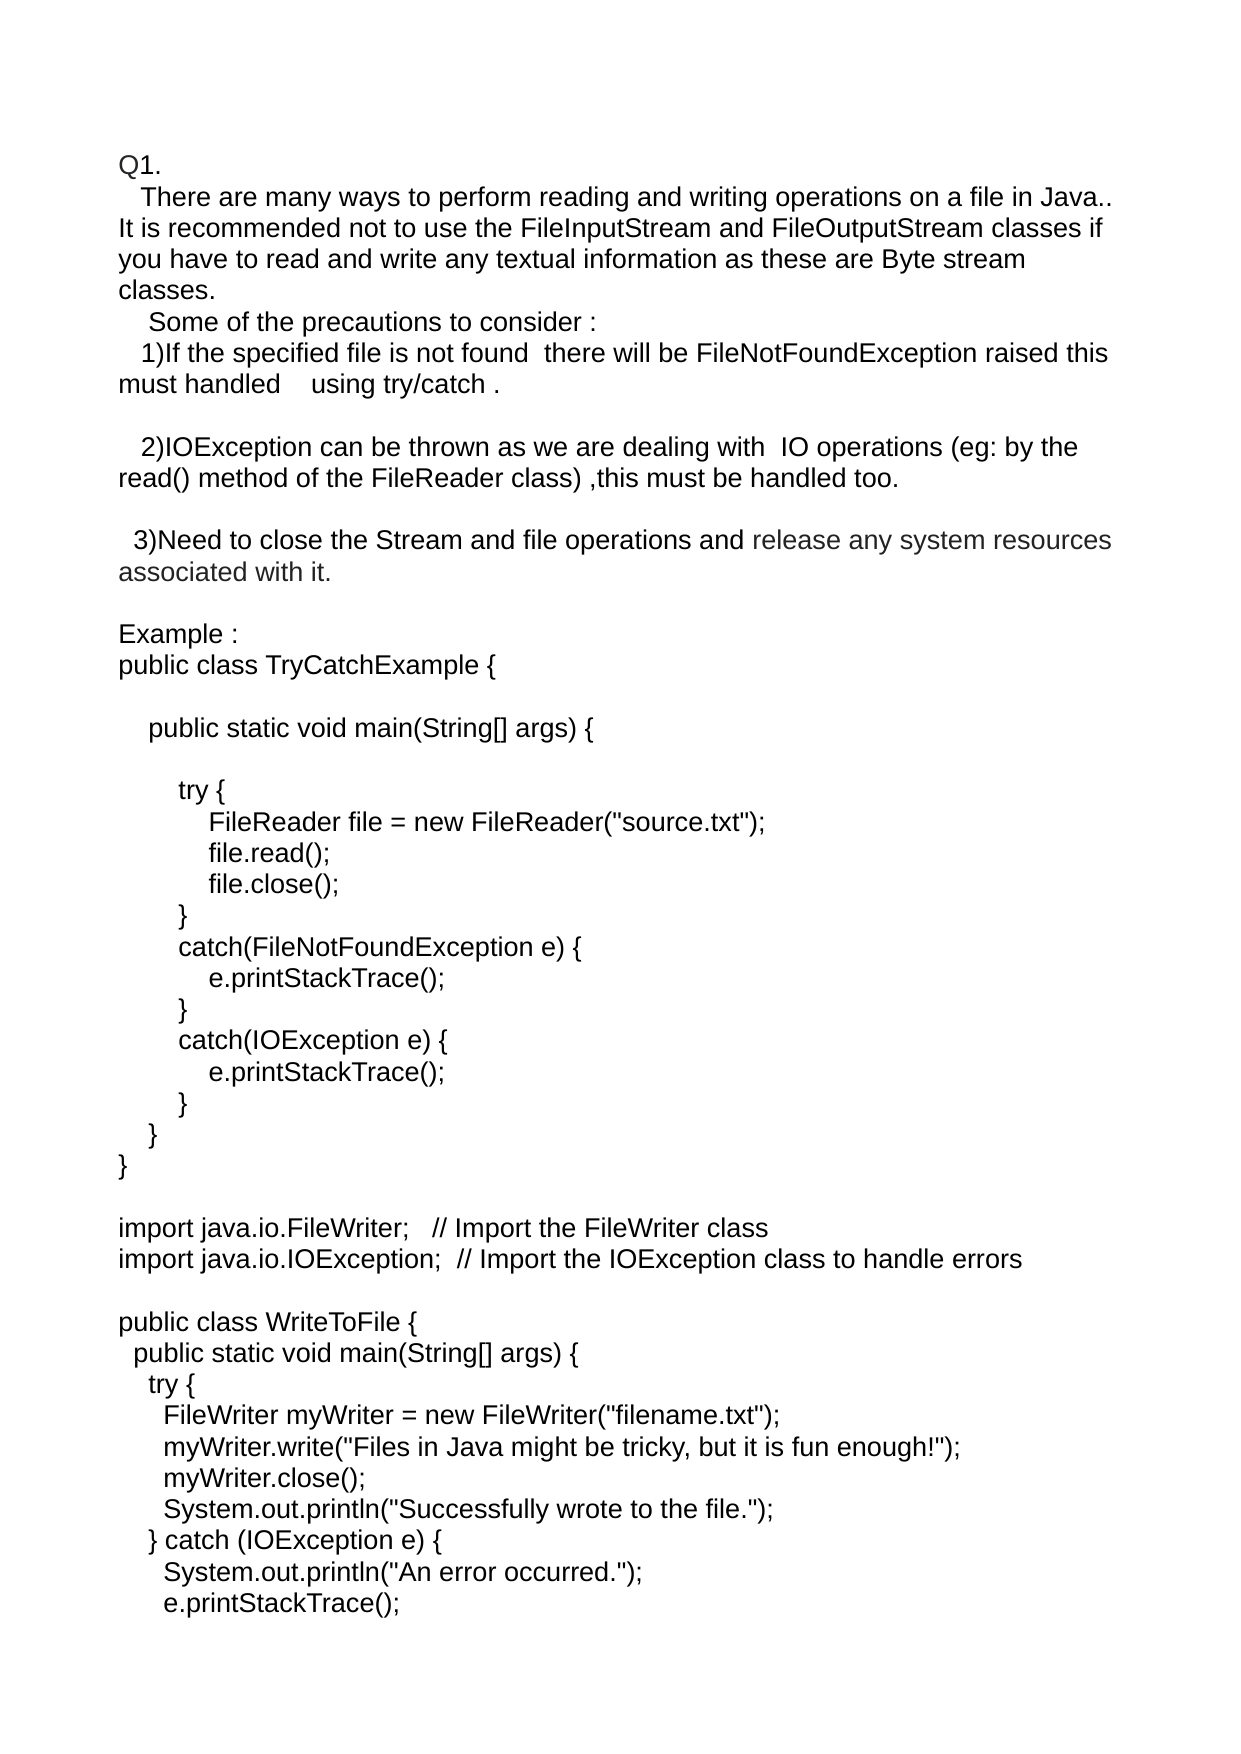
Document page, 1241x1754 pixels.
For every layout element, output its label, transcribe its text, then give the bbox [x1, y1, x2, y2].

text public class WriteToFile { [118, 1306, 1122, 1337]
text e.printStackTrace(); [118, 1056, 1122, 1087]
text file.close(); [118, 868, 1122, 899]
text Example : [118, 618, 1122, 649]
text FileReader file = new FileReader("source.txt"); [118, 806, 1122, 837]
text e.printStackTrace(); [118, 1587, 1122, 1618]
text catch(IOException e) { [118, 1024, 1122, 1056]
text } [118, 1087, 1122, 1118]
text try { [118, 774, 1122, 806]
text public class TryCatchExample { [118, 649, 1122, 681]
text FileWriter myWriter = new FileWriter("filename.txt"); [118, 1399, 1122, 1431]
text System.out.println("An error occurred."); [118, 1556, 1122, 1587]
text } [118, 899, 1122, 931]
text import java.io.FileWriter; // Import the FileWriter class [118, 1212, 1122, 1243]
text file.read(); [118, 837, 1122, 868]
text 3)Need to close the Stream and file operations and release any system resources associated with it. [118, 524, 1122, 587]
text } [118, 993, 1122, 1024]
text e.printStackTrace(); [118, 962, 1122, 993]
text } [118, 1149, 1122, 1181]
text catch(FileNotFoundException e) { [118, 931, 1122, 962]
text Some of the precautions to consider : [118, 306, 1122, 337]
text 2)IOException can be thrown as we are dealing with IO operations (eg: by the read() method of the FileReader class) ,this must be handled too. [118, 431, 1122, 493]
text There are many ways to perform reading and writing operations on a file in Java.. It is recommended not to use the FileInputStream and FileOutputStream classes if you have to read and write any textual information as these are Byte stream classes. [118, 181, 1122, 306]
text try { [118, 1368, 1122, 1399]
text public static void main(String[] args) { [118, 1337, 1122, 1368]
text public static void main(String[] args) { [118, 712, 1122, 743]
text import java.io.IOException; // Import the IOException class to handle errors [118, 1243, 1122, 1274]
text myWriter.close(); [118, 1462, 1122, 1493]
text } [118, 1118, 1122, 1149]
text Q1. [118, 149, 1122, 181]
text 1)If the specified file is not found there will be FileNotFoundException raised this must handled using try/catch . [118, 337, 1122, 399]
text myWriter.write("Files in Java might be tricky, but it is fun enough!"); [118, 1431, 1122, 1462]
text } catch (IOException e) { [118, 1524, 1122, 1556]
text System.out.println("Successfully wrote to the file."); [118, 1493, 1122, 1524]
